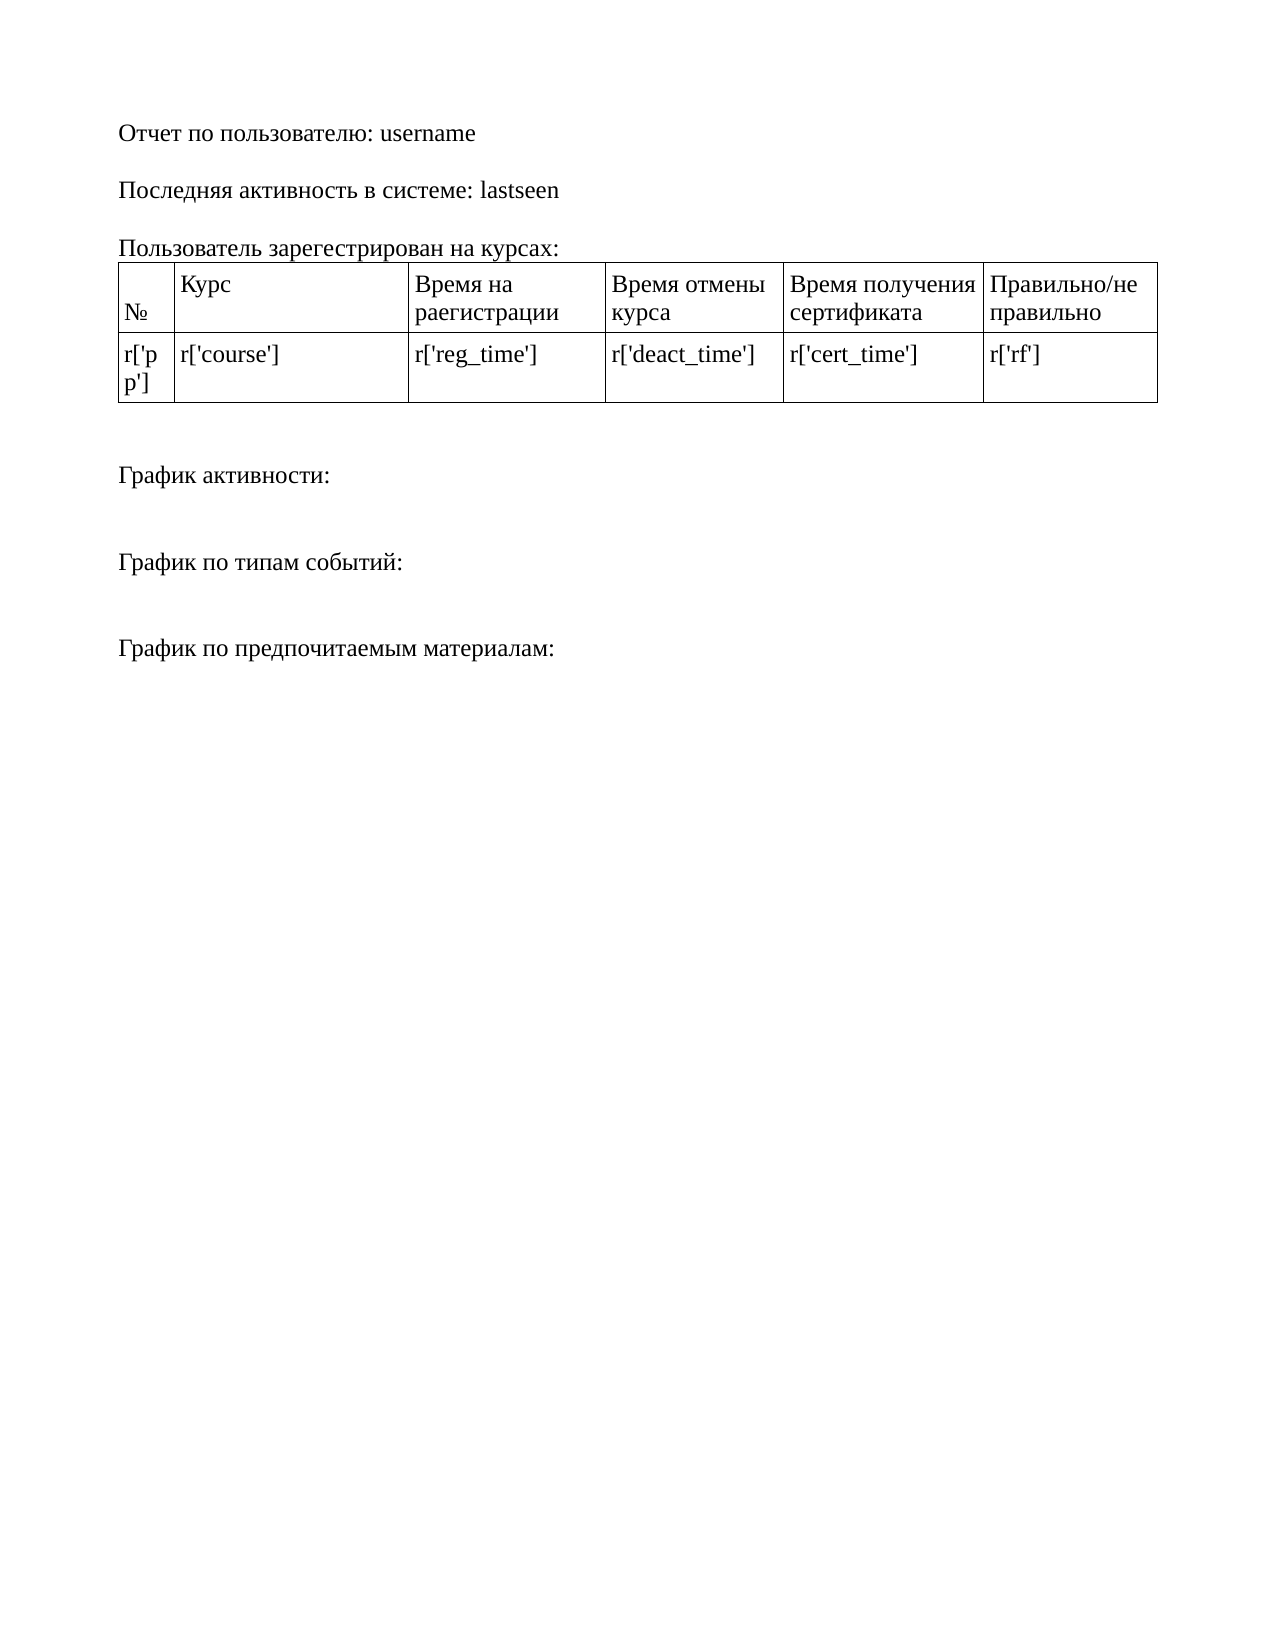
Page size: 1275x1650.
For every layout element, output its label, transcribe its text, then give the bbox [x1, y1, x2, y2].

table_header Правильно/не правильно [984, 263, 1157, 332]
table_cell r['course'] [175, 333, 408, 402]
table_header Курс [175, 263, 408, 332]
table_cell r['cert_time'] [784, 333, 983, 402]
text График по типам событий: [118, 547, 1157, 575]
table_header Время получения сертификата [784, 263, 983, 332]
table_header Время на раегистрации [409, 263, 605, 332]
text График по предпочитаемым материалам: [118, 633, 1157, 662]
text График активности: [118, 460, 1157, 489]
table_cell r['deact_time'] [606, 333, 783, 402]
table_cell r['pp'] [119, 333, 174, 402]
text Отчет по пользователю: username [118, 118, 1157, 147]
table_header № [119, 263, 174, 332]
text Пользователь зарегестрирован на курсах: [118, 233, 1157, 262]
table_cell r['reg_time'] [409, 333, 605, 402]
table_cell r['rf'] [984, 333, 1157, 402]
table_header Время отмены курса [606, 263, 783, 332]
text Последняя активность в системе: lastseen [118, 176, 1157, 204]
